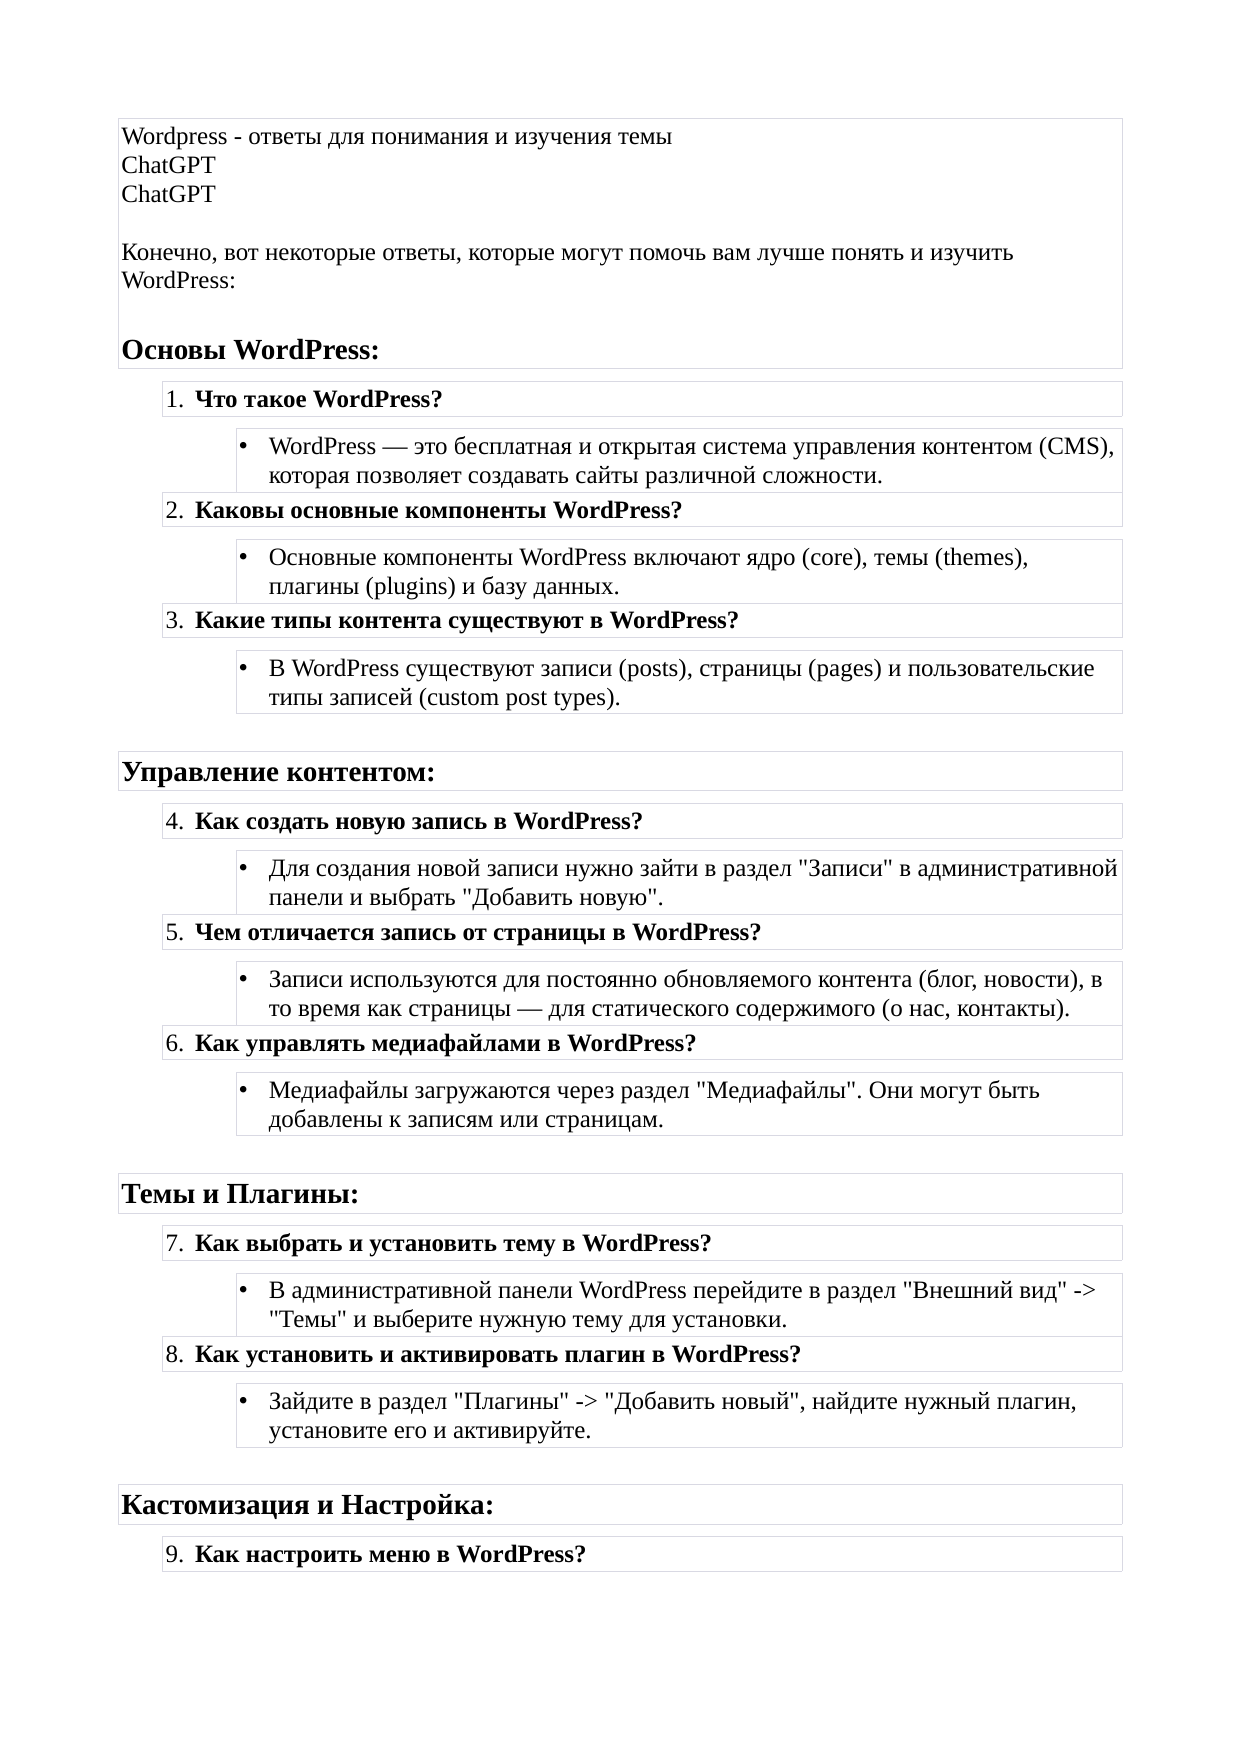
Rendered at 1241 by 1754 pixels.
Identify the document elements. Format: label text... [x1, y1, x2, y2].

list Записи используются для постоянно обновляемого контента (блог, новости), в то время как страницы — для статического содержимого (о нас, контакты). [237, 962, 1122, 1025]
list Медиафайлы загружаются через раздел "Медиафайлы". Они могут быть добавлены к записям или страницам. [237, 1073, 1122, 1135]
text ChatGPT [119, 147, 1122, 176]
list Основные компоненты WordPress включают ядро (core), темы (themes), плагины (plugins) и базу данных. [237, 540, 1122, 603]
list WordPress — это бесплатная и открытая система управления контентом (CMS), которая позволяет создавать сайты различной сложности. [237, 429, 1122, 492]
list Чем отличается запись от страницы в WordPress? [163, 915, 1122, 949]
list В WordPress существуют записи (posts), страницы (pages) и пользовательские типы записей (custom post types). [237, 651, 1122, 713]
list Какие типы контента существуют в WordPress? [163, 604, 1122, 637]
subtitle Управление контентом: [119, 752, 1122, 790]
list Как установить и активировать плагин в WordPress? [163, 1337, 1122, 1371]
text Wordpress - ответы для понимания и изучения темы [119, 119, 1122, 147]
list Как создать новую запись в WordPress? [163, 804, 1122, 838]
list Что такое WordPress? [163, 382, 1122, 416]
list Зайдите в раздел "Плагины" -> "Добавить новый", найдите нужный плагин, установите его и активируйте. [237, 1384, 1122, 1447]
list В административной панели WordPress перейдите в раздел "Внешний вид" -> "Темы" и выберите нужную тему для установки. [237, 1274, 1122, 1336]
list Как управлять медиафайлами в WordPress? [163, 1026, 1122, 1059]
list Каковы основные компоненты WordPress? [163, 493, 1122, 526]
list Как выбрать и установить тему в WordPress? [163, 1226, 1122, 1260]
subtitle Основы WordPress: [119, 329, 1122, 368]
list Для создания новой записи нужно зайти в раздел "Записи" в административной панели и выбрать "Добавить новую". [237, 851, 1122, 914]
text Конечно, вот некоторые ответы, которые могут помочь вам лучше понять и изучить WordPress: [119, 234, 1122, 294]
subtitle Кастомизация и Настройка: [119, 1485, 1122, 1524]
text ChatGPT [119, 176, 1122, 207]
list Как настроить меню в WordPress? [163, 1537, 1122, 1571]
subtitle Темы и Плагины: [119, 1174, 1122, 1213]
